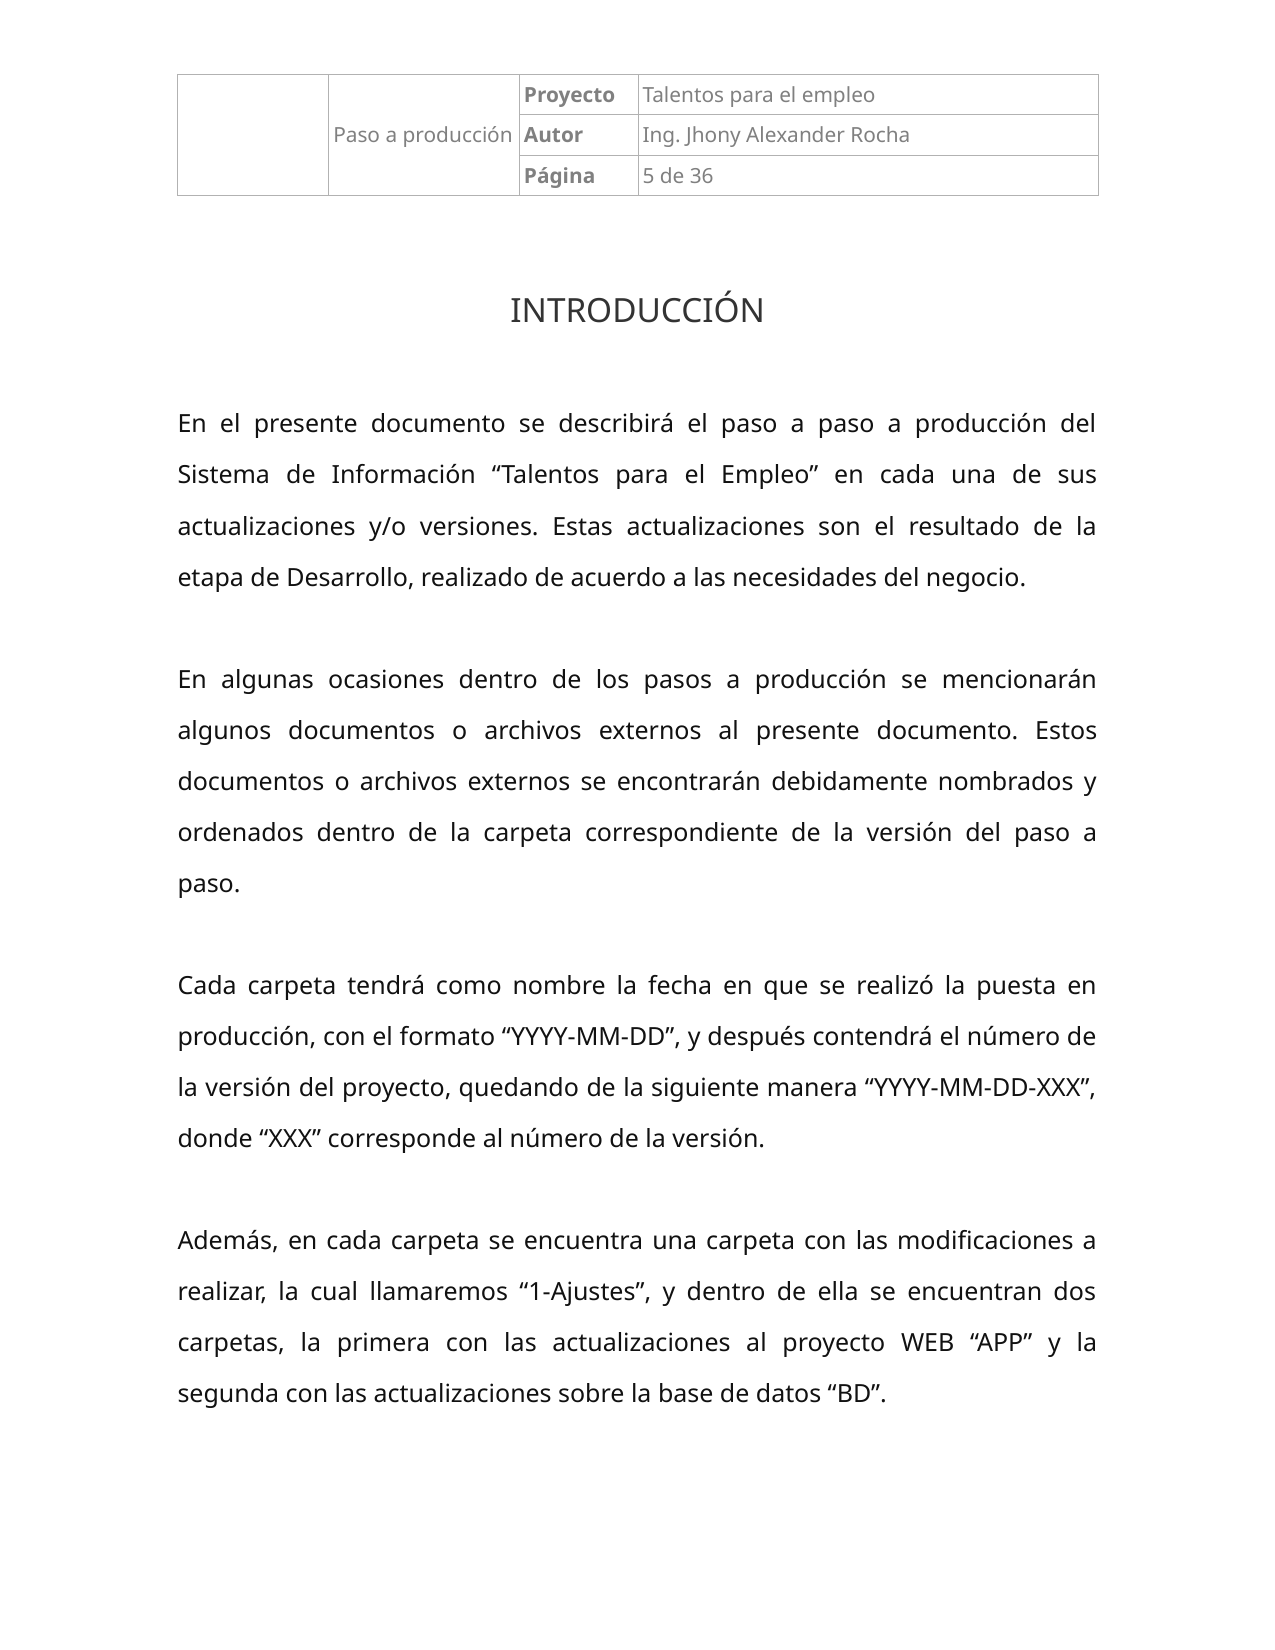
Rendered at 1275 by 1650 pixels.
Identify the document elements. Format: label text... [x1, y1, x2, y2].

text En algunas ocasiones dentro de los pasos a producción se mencionarán algunos documentos o archivos externos al presente documento. Estos documentos o archivos externos se encontrarán debidamente nombrados y ordenados dentro de la carpeta correspondiente de la versión del paso a paso. [177, 661, 1098, 899]
text Cada carpeta tendrá como nombre la fecha en que se realizó la puesta en producción, con el formato “YYYY-MM-DD”, y después contendrá el número de la versión del proyecto, quedando de la siguiente manera “YYYY-MM-DD-XXX”, donde “XXX” corresponde al número de la versión. [177, 968, 1098, 1155]
text En el presente documento se describirá el paso a paso a producción del Sistema de Información “Talentos para el Empleo” en cada una de sus actualizaciones y/o versiones. Estas actualizaciones son el resultado de la etapa de Desarrollo, realizado de acuerdo a las necesidades del negocio. [177, 406, 1098, 593]
text Además, en cada carpeta se encuentra una carpeta con las modificaciones a realizar, la cual llamaremos “1-Ajustes”, y dentro de ella se encuentran dos carpetas, la primera con las actualizaciones al proyecto WEB “APP” y la segunda con las actualizaciones sobre la base de datos “BD”. [177, 1223, 1098, 1410]
subtitle Introducción [177, 287, 1098, 332]
